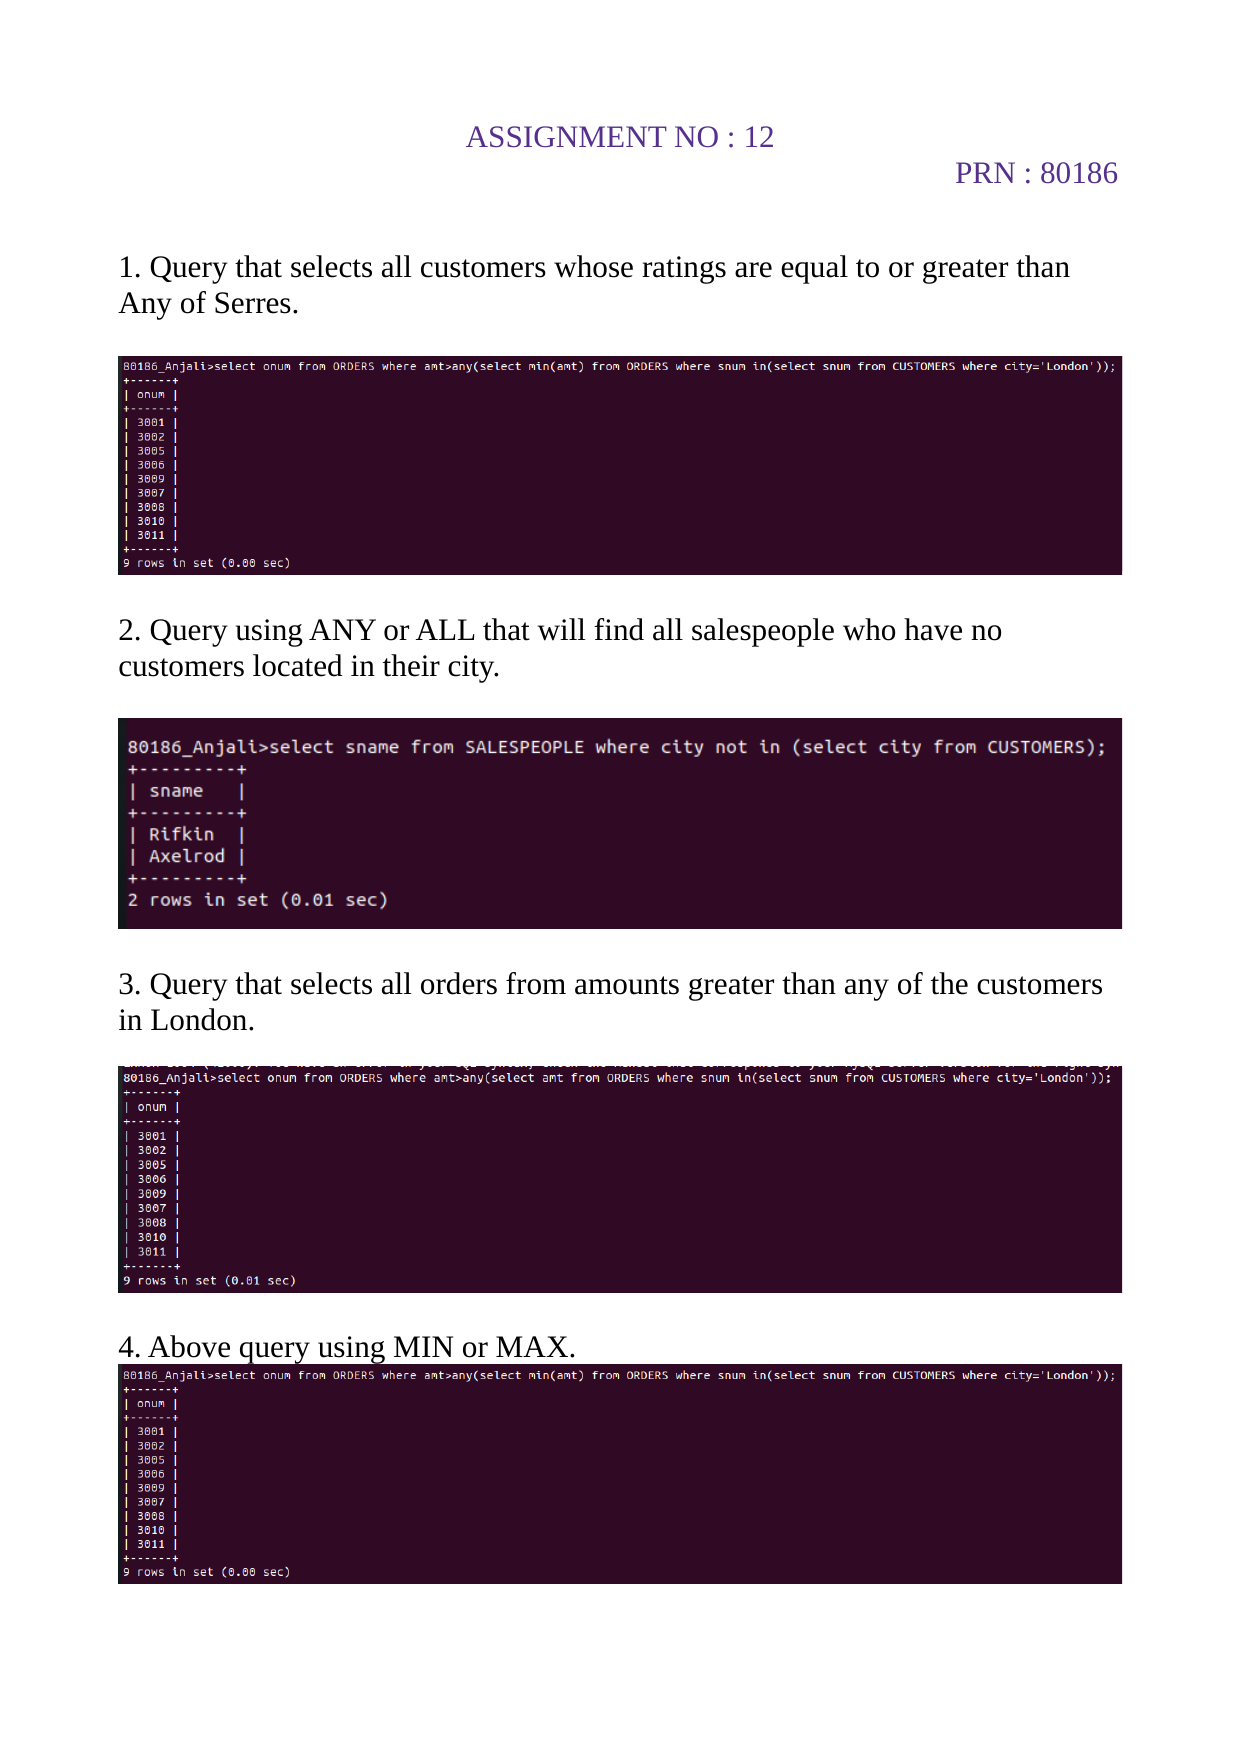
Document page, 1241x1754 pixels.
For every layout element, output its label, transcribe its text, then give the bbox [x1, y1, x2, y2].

text 1. Query that selects all customers whose ratings are equal to or greater than Any of Serres. [118, 248, 1122, 320]
text 4. Above query using MIN or MAX. [118, 1328, 1122, 1364]
picture [118, 1066, 1123, 1293]
picture [118, 356, 1123, 575]
picture [118, 1364, 1123, 1584]
picture [118, 718, 1123, 929]
text 2. Query using ANY or ALL that will find all salespeople who have no customers located in their city. [118, 611, 1122, 683]
text 3. Query that selects all orders from amounts greater than any of the customers in London. [118, 965, 1122, 1037]
